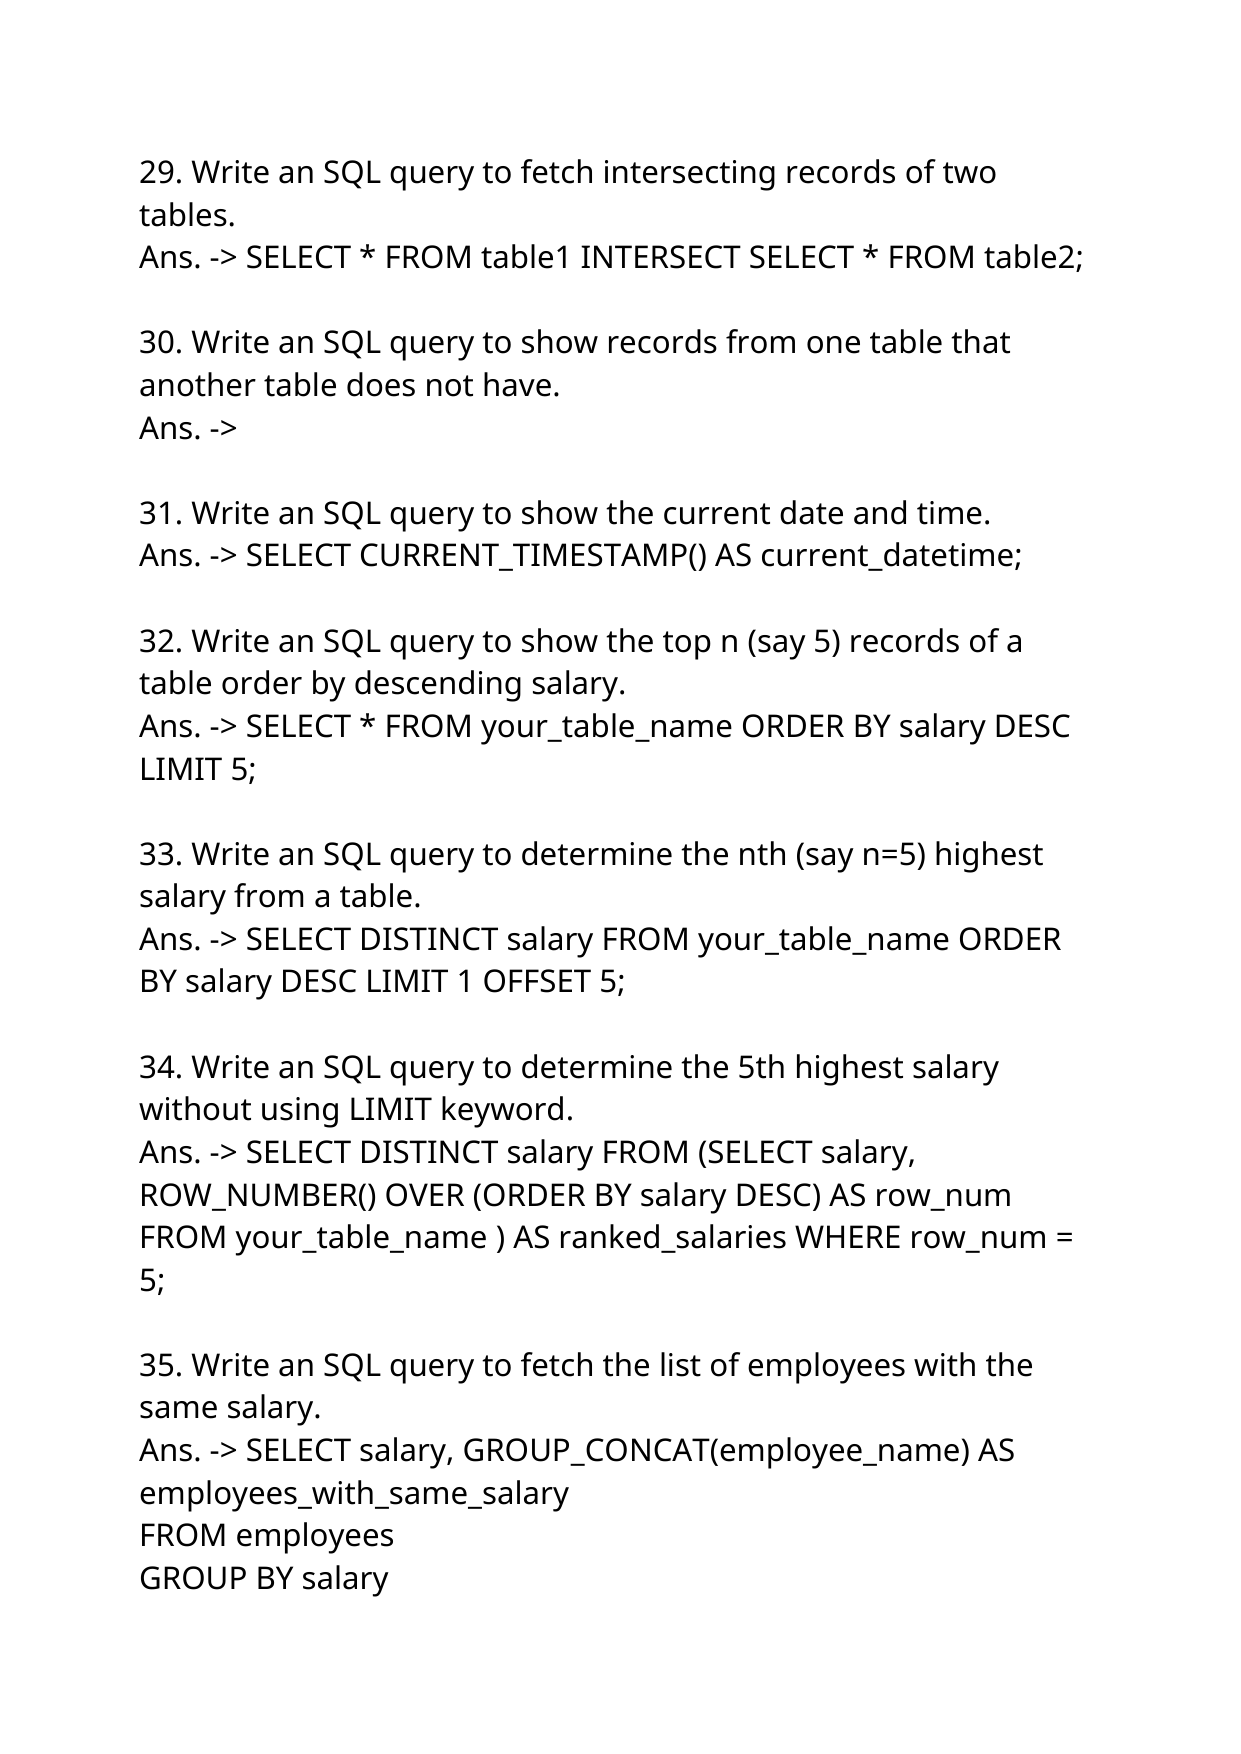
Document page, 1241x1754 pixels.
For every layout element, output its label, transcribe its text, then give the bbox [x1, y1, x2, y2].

text Ans. -> SELECT salary, GROUP_CONCAT(employee_name) AS employees_with_same_salary [139, 1428, 1101, 1513]
text 29. Write an SQL query to fetch intersecting records of two tables. [139, 150, 1101, 235]
text Ans. -> SELECT * FROM table1 INTERSECT SELECT * FROM table2; [139, 235, 1101, 278]
text 33. Write an SQL query to determine the nth (say n=5) highest salary from a table. [139, 832, 1101, 917]
text 32. Write an SQL query to show the top n (say 5) records of a table order by descending salary. [139, 619, 1101, 704]
text 34. Write an SQL query to determine the 5th highest salary without using LIMIT keyword. [139, 1045, 1101, 1130]
text Ans. -> [139, 406, 1101, 448]
text FROM employees [139, 1513, 1101, 1556]
text Ans. -> SELECT DISTINCT salary FROM your_table_name ORDER BY salary DESC LIMIT 1 OFFSET 5; [139, 917, 1101, 1002]
text GROUP BY salary [139, 1556, 1101, 1598]
text 35. Write an SQL query to fetch the list of employees with the same salary. [139, 1343, 1101, 1428]
text Ans. -> SELECT CURRENT_TIMESTAMP() AS current_datetime; [139, 533, 1101, 576]
text 30. Write an SQL query to show records from one table that another table does not have. [139, 320, 1101, 406]
text Ans. -> SELECT * FROM your_table_name ORDER BY salary DESC LIMIT 5; [139, 704, 1101, 789]
text Ans. -> SELECT DISTINCT salary FROM (SELECT salary, ROW_NUMBER() OVER (ORDER BY salary DESC) AS row_num FROM your_table_name ) AS ranked_salaries WHERE row_num = 5; [139, 1130, 1101, 1300]
text 31. Write an SQL query to show the current date and time. [139, 491, 1101, 533]
